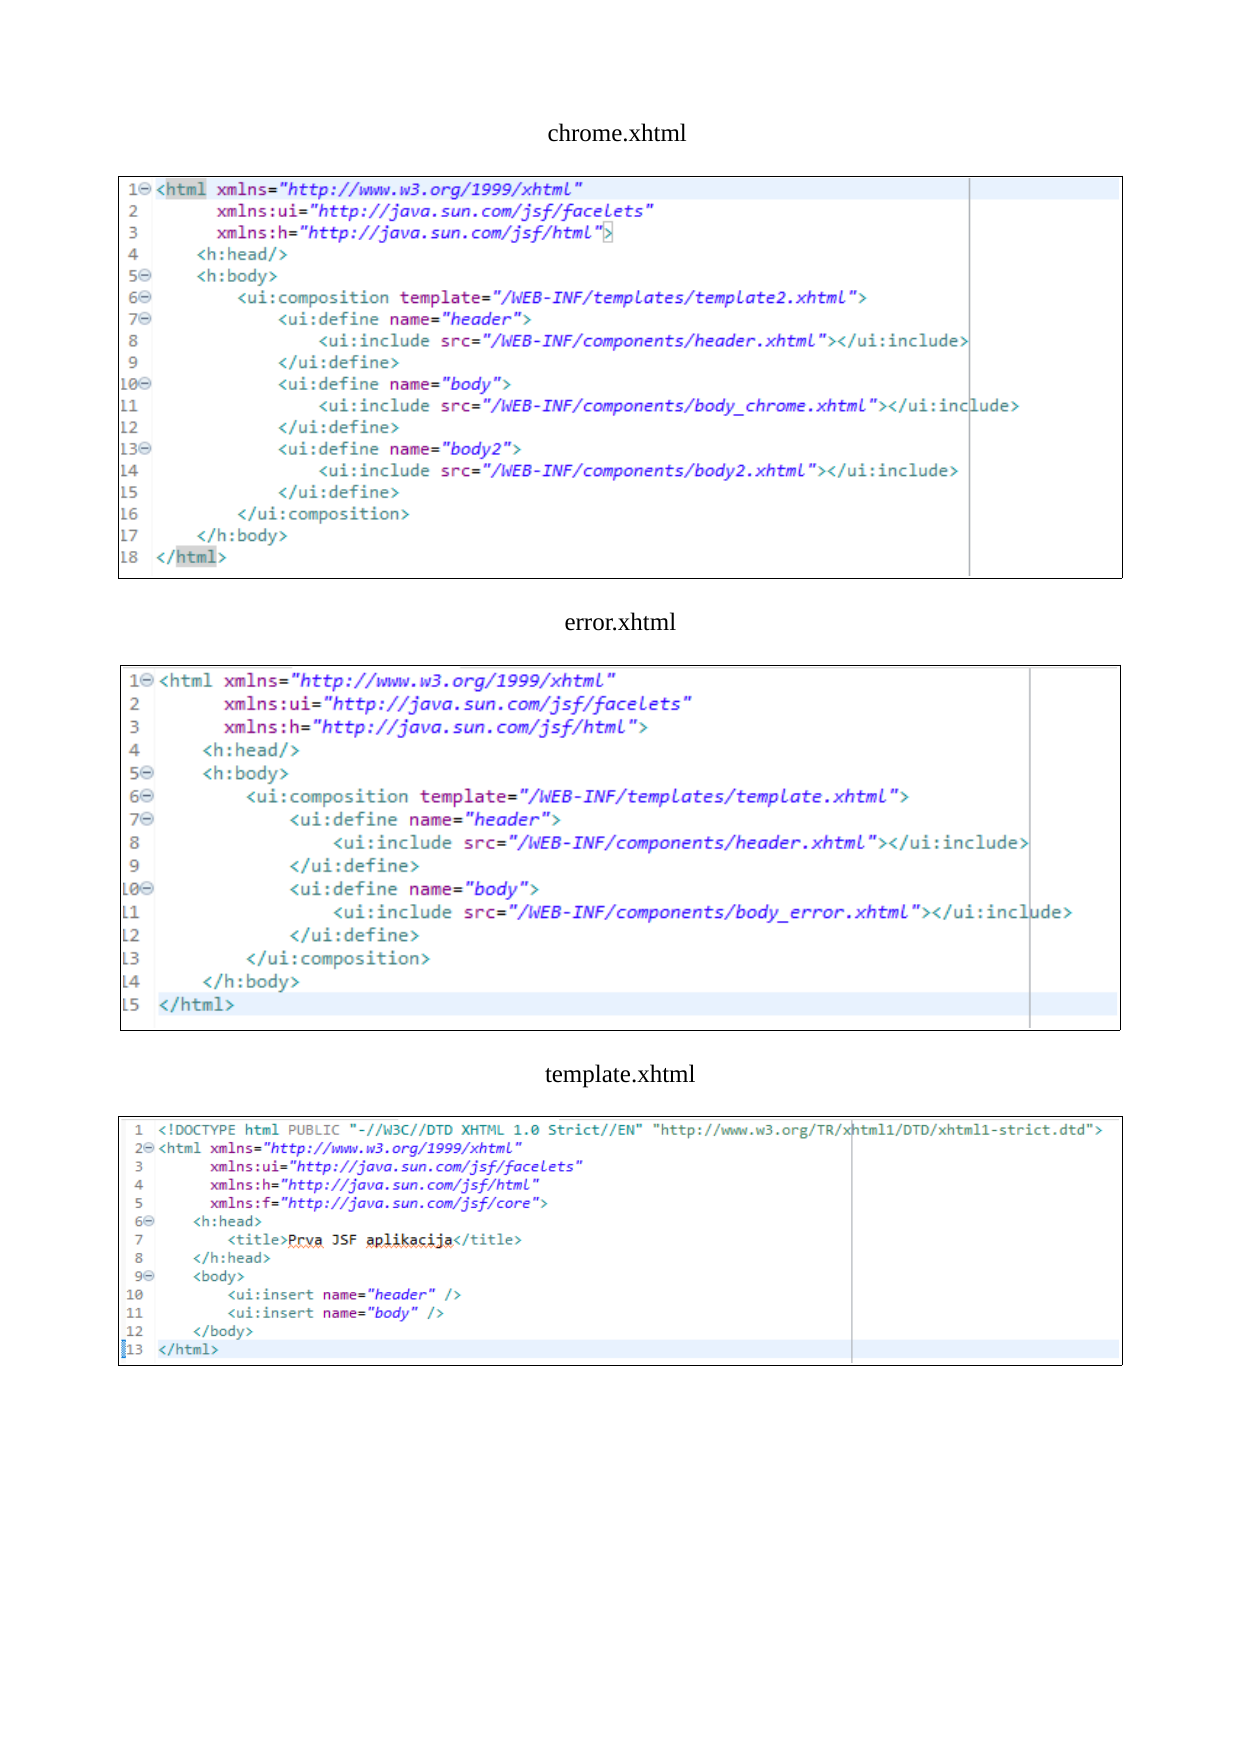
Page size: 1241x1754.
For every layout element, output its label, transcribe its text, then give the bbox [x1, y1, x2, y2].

picture [121, 1119, 1119, 1363]
picture [121, 178, 1119, 576]
text error.xhtml [118, 607, 1122, 636]
text template.xhtml [118, 1059, 1122, 1088]
text chrome.xhtml [118, 118, 1122, 147]
picture [123, 667, 1118, 1028]
